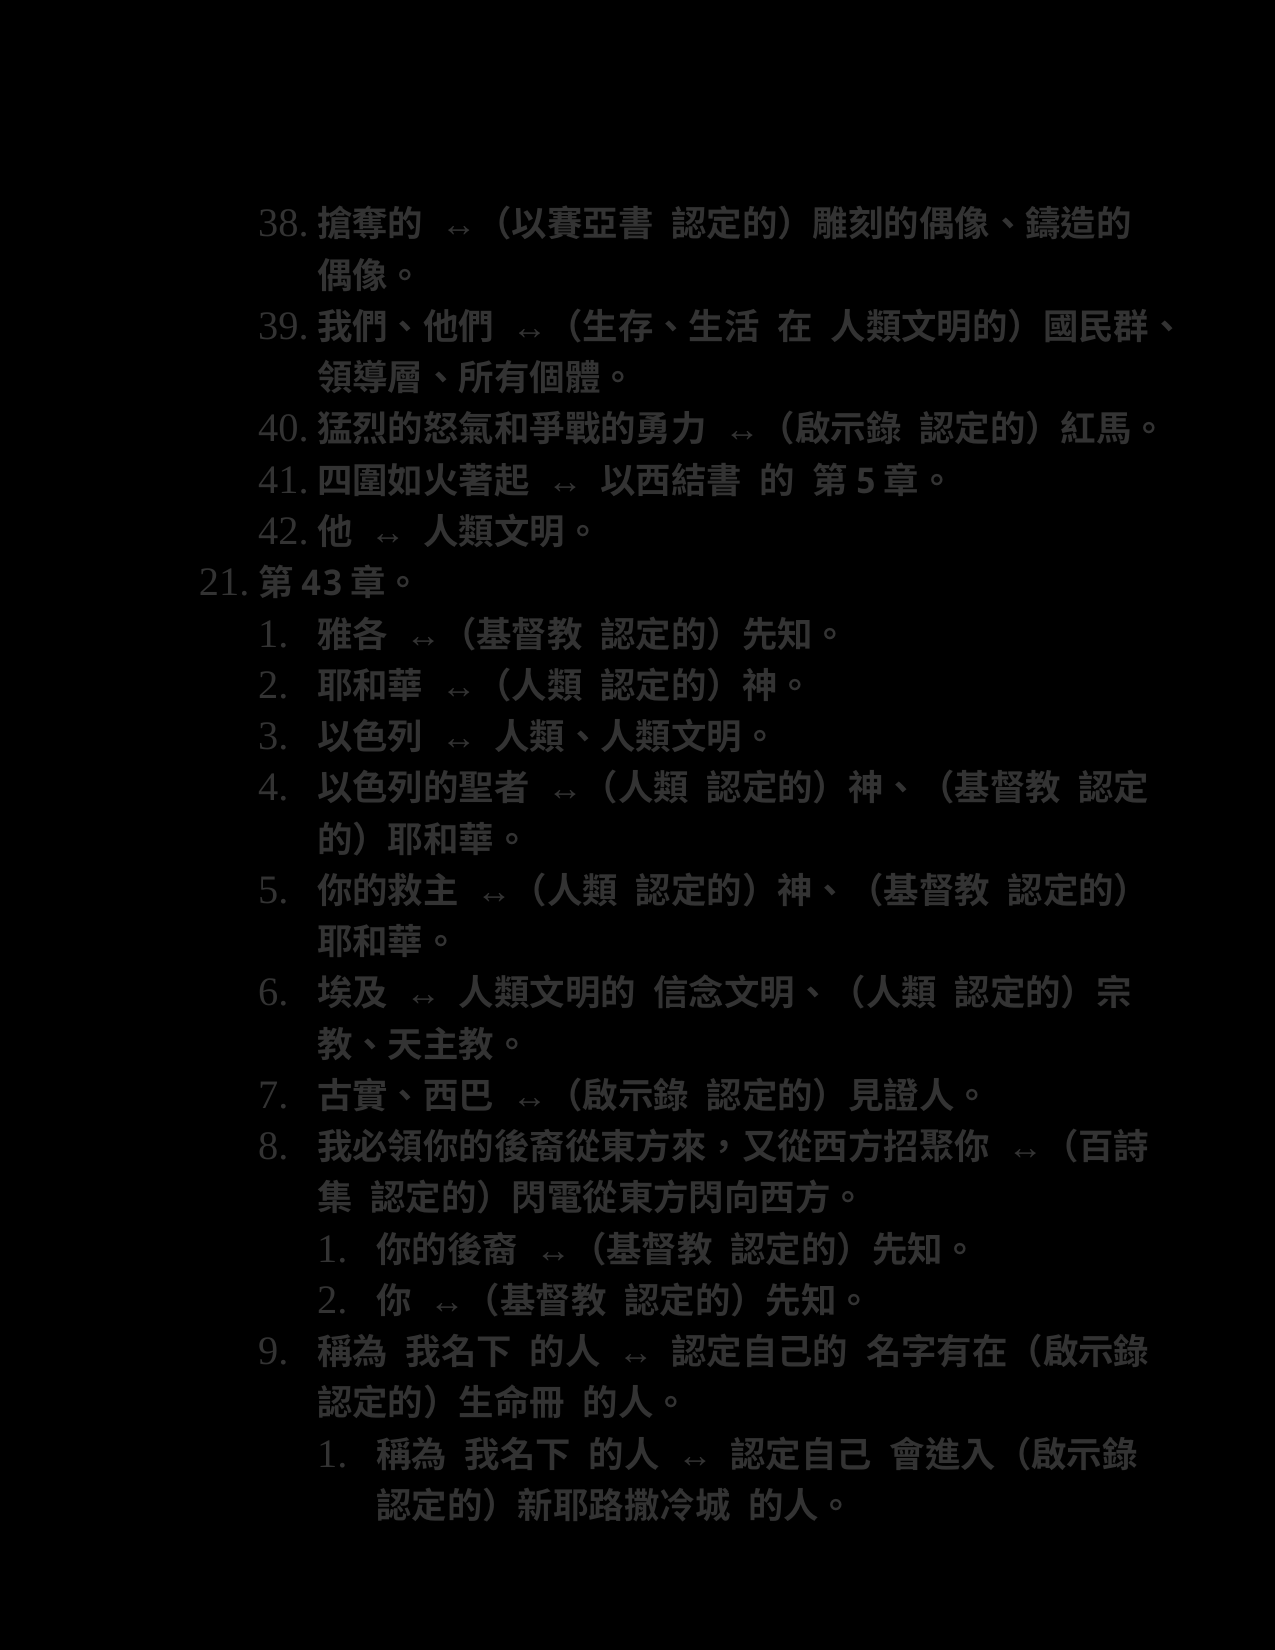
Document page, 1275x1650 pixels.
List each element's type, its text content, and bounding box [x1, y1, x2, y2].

list 第43章。 [199, 555, 1157, 606]
list 你的救主 ↔（人類 認定的）神、（基督教 認定的）耶和華。 [258, 862, 1157, 965]
list 埃及 ↔ 人類文明的 信念文明、（人類 認定的）宗教、天主教。 [258, 965, 1157, 1067]
list 以色列的聖者 ↔（人類 認定的）神、（基督教 認定的）耶和華。 [258, 760, 1157, 862]
list 猛烈的怒氣和爭戰的勇力 ↔（啟示錄 認定的）紅馬。 [258, 401, 1157, 452]
list 他 ↔ 人類文明。 [258, 503, 1157, 555]
list 古實、西巴 ↔（啟示錄 認定的）見證人。 [258, 1067, 1157, 1118]
list 你 ↔（基督教 認定的）先知。 [317, 1272, 1157, 1323]
list 搶奪的 ↔（以賽亞書 認定的）雕刻的偶像、鑄造的偶像。 [258, 196, 1157, 298]
list 你的後裔 ↔（基督教 認定的）先知。 [317, 1221, 1157, 1272]
list 耶和華 ↔（人類 認定的）神。 [258, 657, 1157, 708]
list 雅各 ↔（基督教 認定的）先知。 [258, 606, 1157, 657]
list 四圍如火著起 ↔ 以西結書 的 第5章。 [258, 452, 1157, 503]
list 我必領你的後裔從東方來，又從西方招聚你 ↔（百詩集 認定的）閃電從東方閃向西方。 [258, 1118, 1157, 1221]
list 稱為 我名下 的人 ↔ 認定自己的 名字有在（啟示錄 認定的）生命冊 的人。 [258, 1323, 1157, 1426]
list 我們、他們 ↔（生存、生活 在 人類文明的）國民群、領導層、所有個體。 [258, 298, 1157, 401]
list 稱為 我名下 的人 ↔ 認定自己 會進入（啟示錄 認定的）新耶路撒冷城 的人。 [317, 1426, 1157, 1528]
list 以色列 ↔ 人類、人類文明。 [258, 708, 1157, 760]
